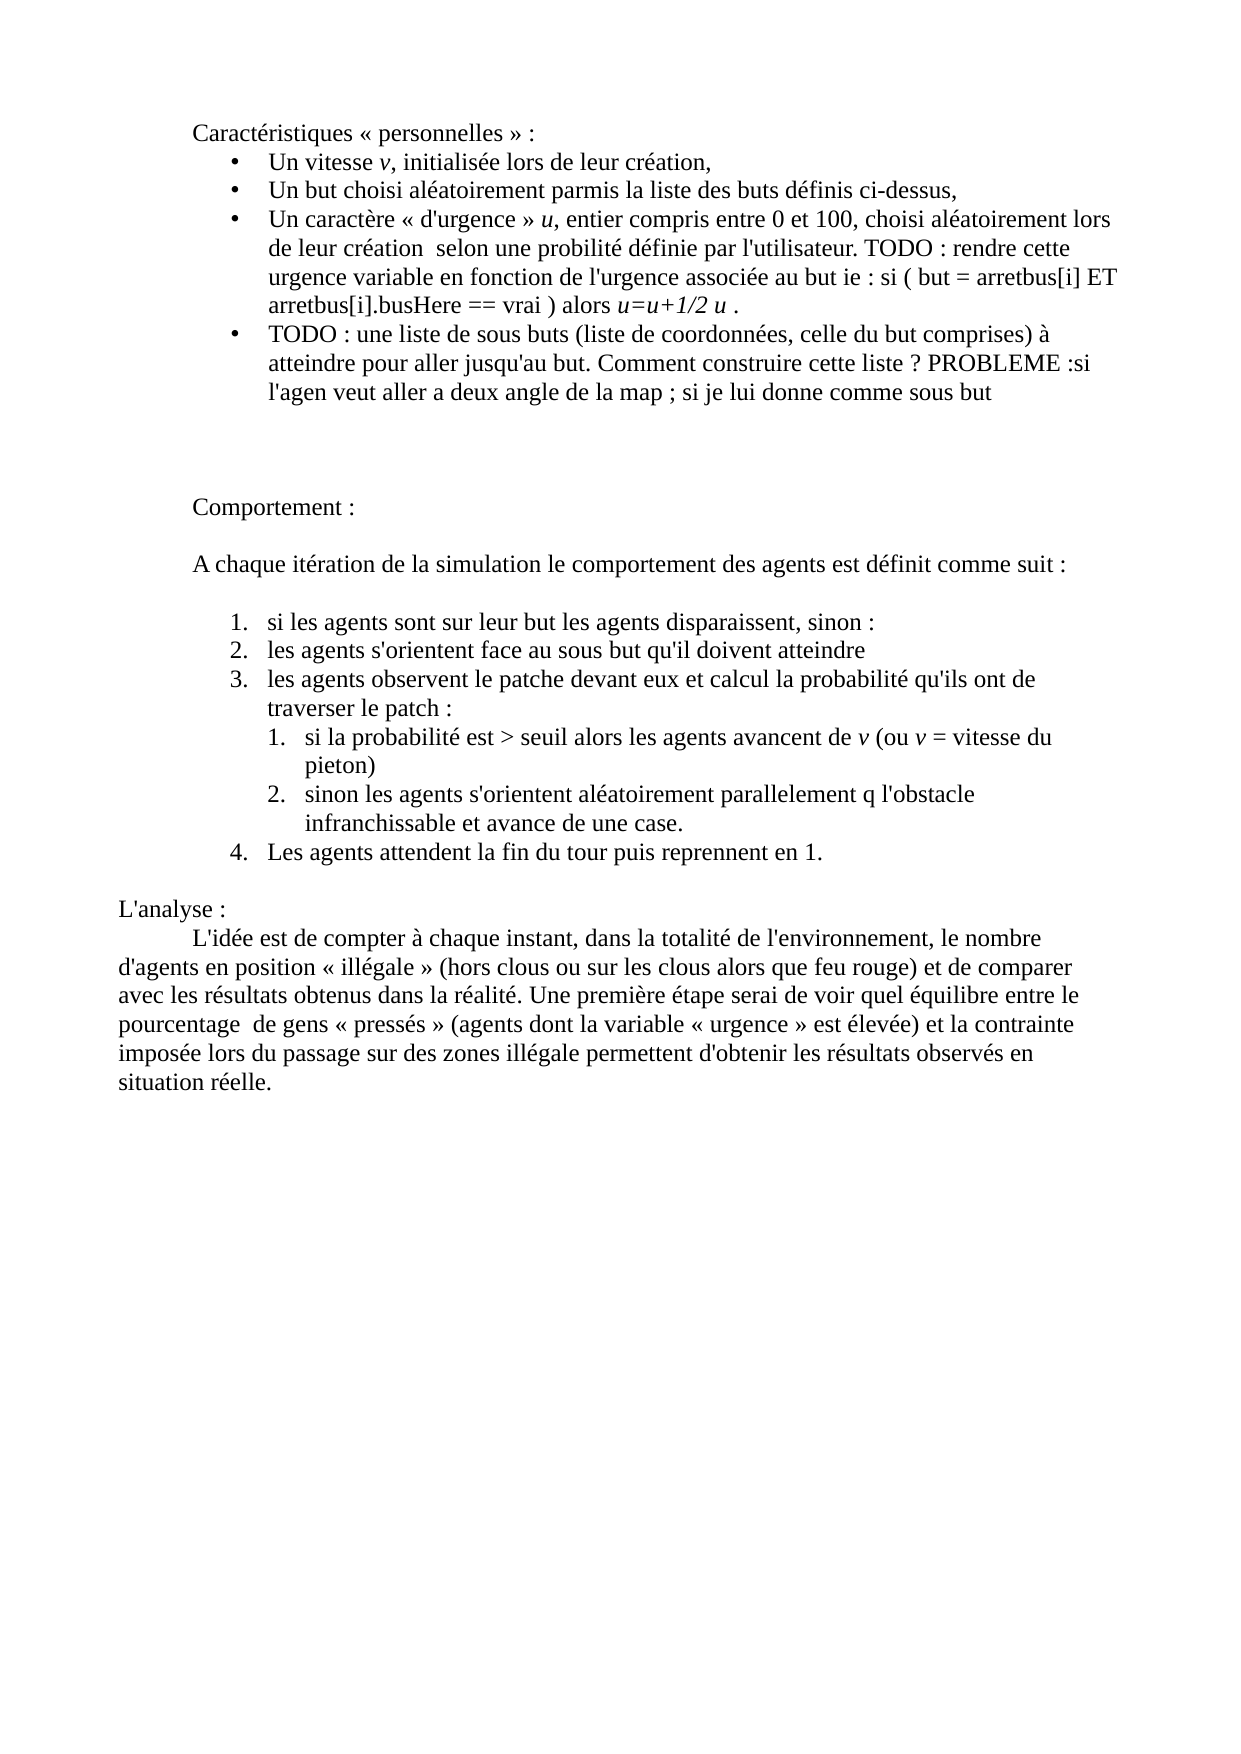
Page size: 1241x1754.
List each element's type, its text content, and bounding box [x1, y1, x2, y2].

text A chaque itération de la simulation le comportement des agents est définit comme suit : [118, 549, 1122, 578]
list si les agents sont sur leur but les agents disparaissent, sinon : [229, 607, 1122, 636]
list sinon les agents s'orientent aléatoirement parallelement q l'obstacle infranchissable et avance de une case. [267, 779, 1122, 837]
text L'analyse : [118, 894, 1122, 923]
list les agents observent le patche devant eux et calcul la probabilité qu'ils ont de traverser le patch : [229, 664, 1122, 722]
list Les agents attendent la fin du tour puis reprennent en 1. [229, 837, 1122, 866]
text L'idée est de compter à chaque instant, dans la totalité de l'environnement, le nombre d'agents en position « illégale » (hors clous ou sur les clous alors que feu rouge) et de comparer avec les résultats obtenus dans la réalité. Une première étape serai de voir quel équilibre entre le pourcentage de gens « pressés » (agents dont la variable « urgence » est élevée) et la contrainte imposée lors du passage sur des zones illégale permettent d'obtenir les résultats observés en situation réelle. [118, 923, 1122, 1096]
list TODO : une liste de sous buts (liste de coordonnées, celle du but comprises) à atteindre pour aller jusqu'au but. Comment construire cette liste ? PROBLEME :si l'agen veut aller a deux angle de la map ; si je lui donne comme sous but [231, 319, 1122, 406]
list les agents s'orientent face au sous but qu'il doivent atteindre [229, 636, 1122, 664]
list Un but choisi aléatoirement parmis la liste des buts définis ci-dessus, [231, 176, 1122, 204]
list si la probabilité est > seuil alors les agents avancent de v (ou v = vitesse du pieton) [267, 722, 1122, 779]
text Comportement : [118, 492, 1122, 521]
list Un vitesse v, initialisée lors de leur création, [231, 147, 1122, 176]
text Caractéristiques « personnelles » : [118, 118, 1122, 147]
list Un caractère « d'urgence » u, entier compris entre 0 et 100, choisi aléatoirement lors de leur création selon une probilité définie par l'utilisateur. TODO : rendre cette urgence variable en fonction de l'urgence associée au but ie : si ( but = arretbus[i] ET arretbus[i].busHere == vrai ) alors u=u+1/2 u . [231, 204, 1122, 319]
